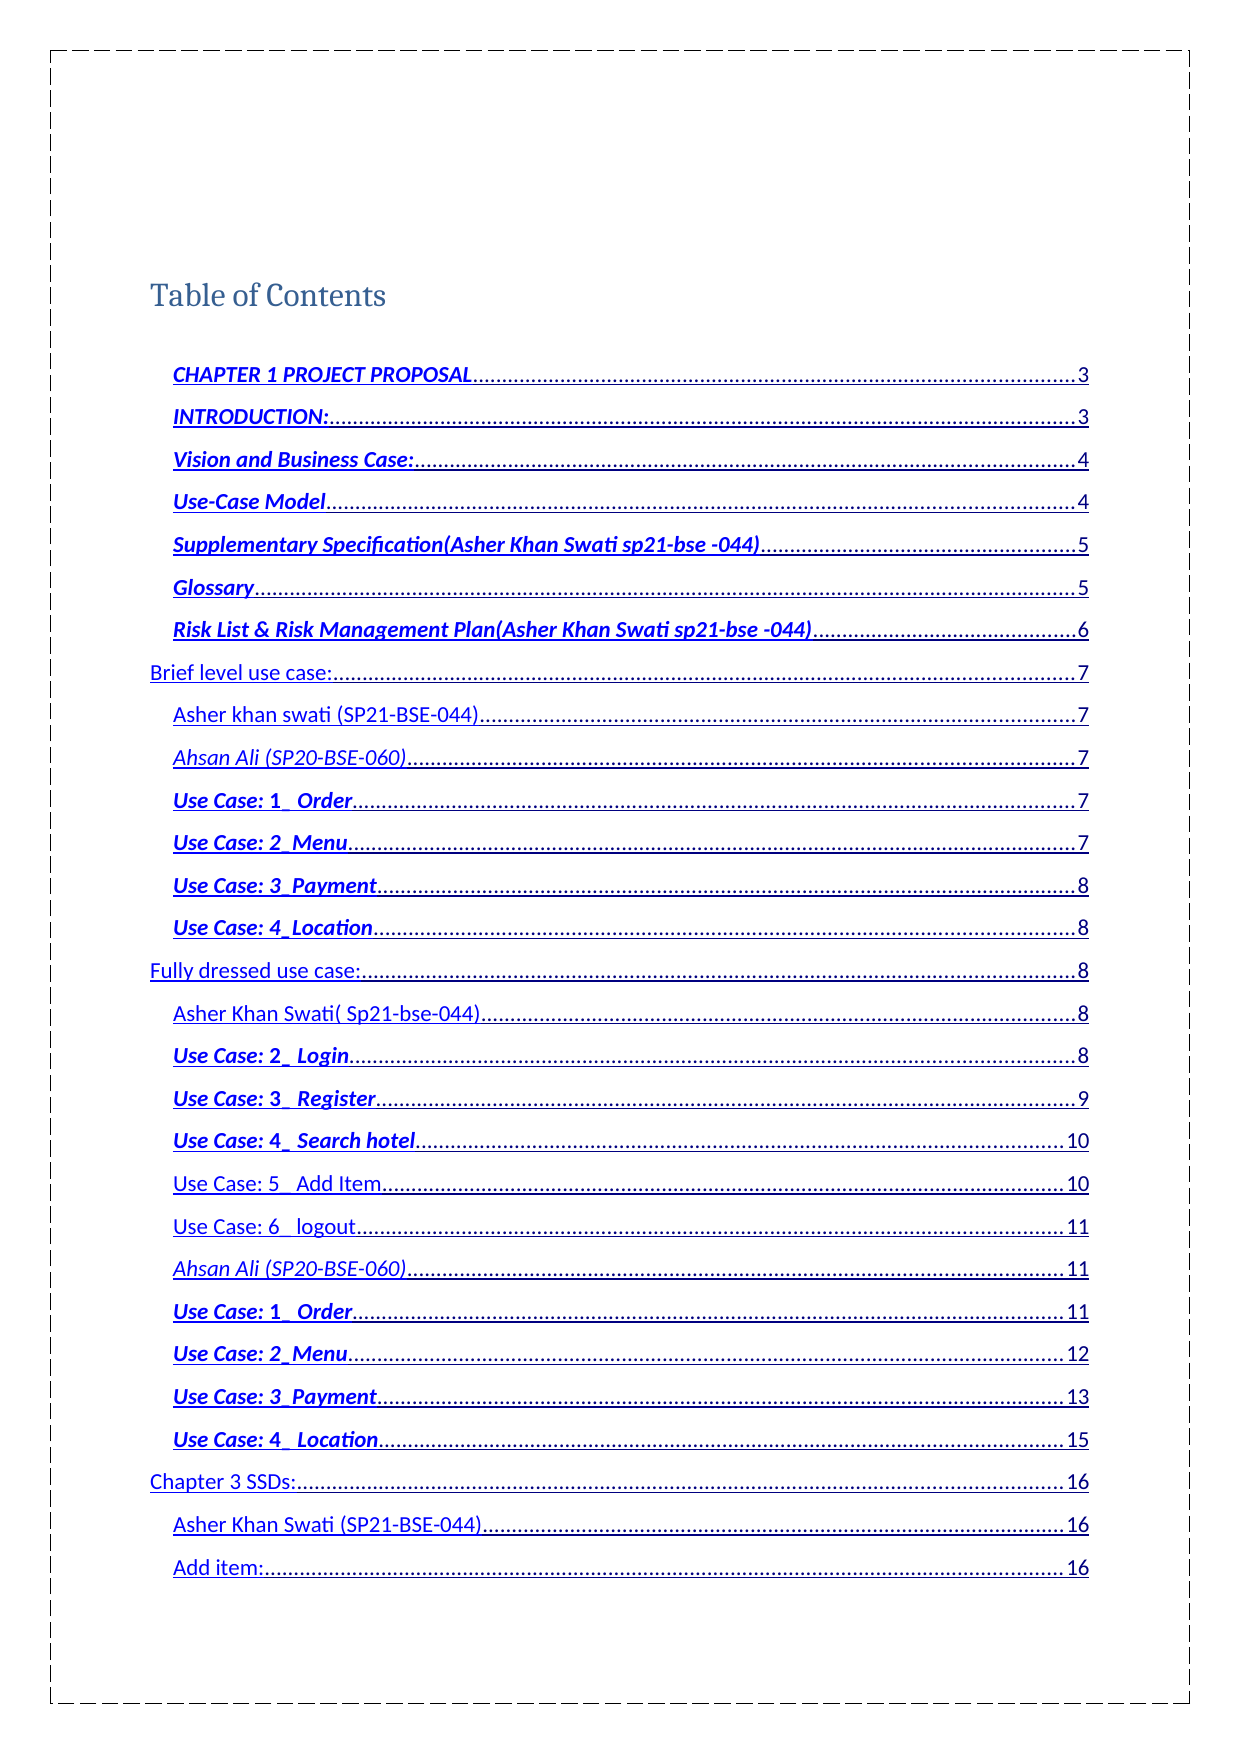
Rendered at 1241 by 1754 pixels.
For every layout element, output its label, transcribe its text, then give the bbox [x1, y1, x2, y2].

text Supplementary Specification(Asher Khan Swati sp21-bse -044) 5 [173, 530, 1090, 558]
text Use Case: 1_ Order 7 [173, 786, 1090, 814]
text Use Case: 2_Menu 12 [173, 1339, 1090, 1368]
text CHAPTER 1 PROJECT PROPOSAL 3 [173, 360, 1090, 388]
text Add item: 16 [173, 1553, 1090, 1581]
text Use Case: 4_Location 8 [173, 913, 1090, 942]
text Use Case: 2_ Login 8 [173, 1041, 1090, 1069]
text Ahsan Ali (SP20-BSE-060) 7 [173, 743, 1090, 771]
text Asher Khan Swati (SP21-BSE-044) 16 [173, 1510, 1090, 1538]
text Use-Case Model 4 [173, 487, 1090, 516]
text INTRODUCTION: 3 [173, 402, 1090, 430]
text Use Case: 4_ Location 15 [173, 1425, 1090, 1453]
text Chapter 3 SSDs: 16 [150, 1467, 1090, 1495]
text Use Case: 5_ Add Item 10 [173, 1169, 1090, 1197]
text Use Case: 3_ Register 9 [173, 1084, 1090, 1112]
text Use Case: 1_ Order 11 [173, 1297, 1090, 1325]
text Ahsan Ali (SP20-BSE-060) 11 [173, 1254, 1090, 1282]
text Brief level use case: 7 [150, 658, 1090, 686]
text Vision and Business Case: 4 [173, 445, 1090, 473]
text Risk List & Risk Management Plan(Asher Khan Swati sp21-bse -044) 6 [173, 615, 1090, 643]
text Glossary 5 [173, 573, 1090, 601]
text Use Case: 3_Payment 13 [173, 1382, 1090, 1410]
text Fully dressed use case: 8 [150, 956, 1090, 984]
text Asher khan swati (SP21-BSE-044) 7 [173, 701, 1090, 728]
subtitle Table of Contents [150, 277, 1090, 315]
text Use Case: 6_ logout 11 [173, 1212, 1090, 1240]
text Use Case: 3_Payment 8 [173, 871, 1090, 899]
text Use Case: 4_ Search hotel 10 [173, 1127, 1090, 1154]
text Asher Khan Swati( Sp21-bse-044) 8 [173, 999, 1090, 1027]
text Use Case: 2_Menu 7 [173, 828, 1090, 856]
